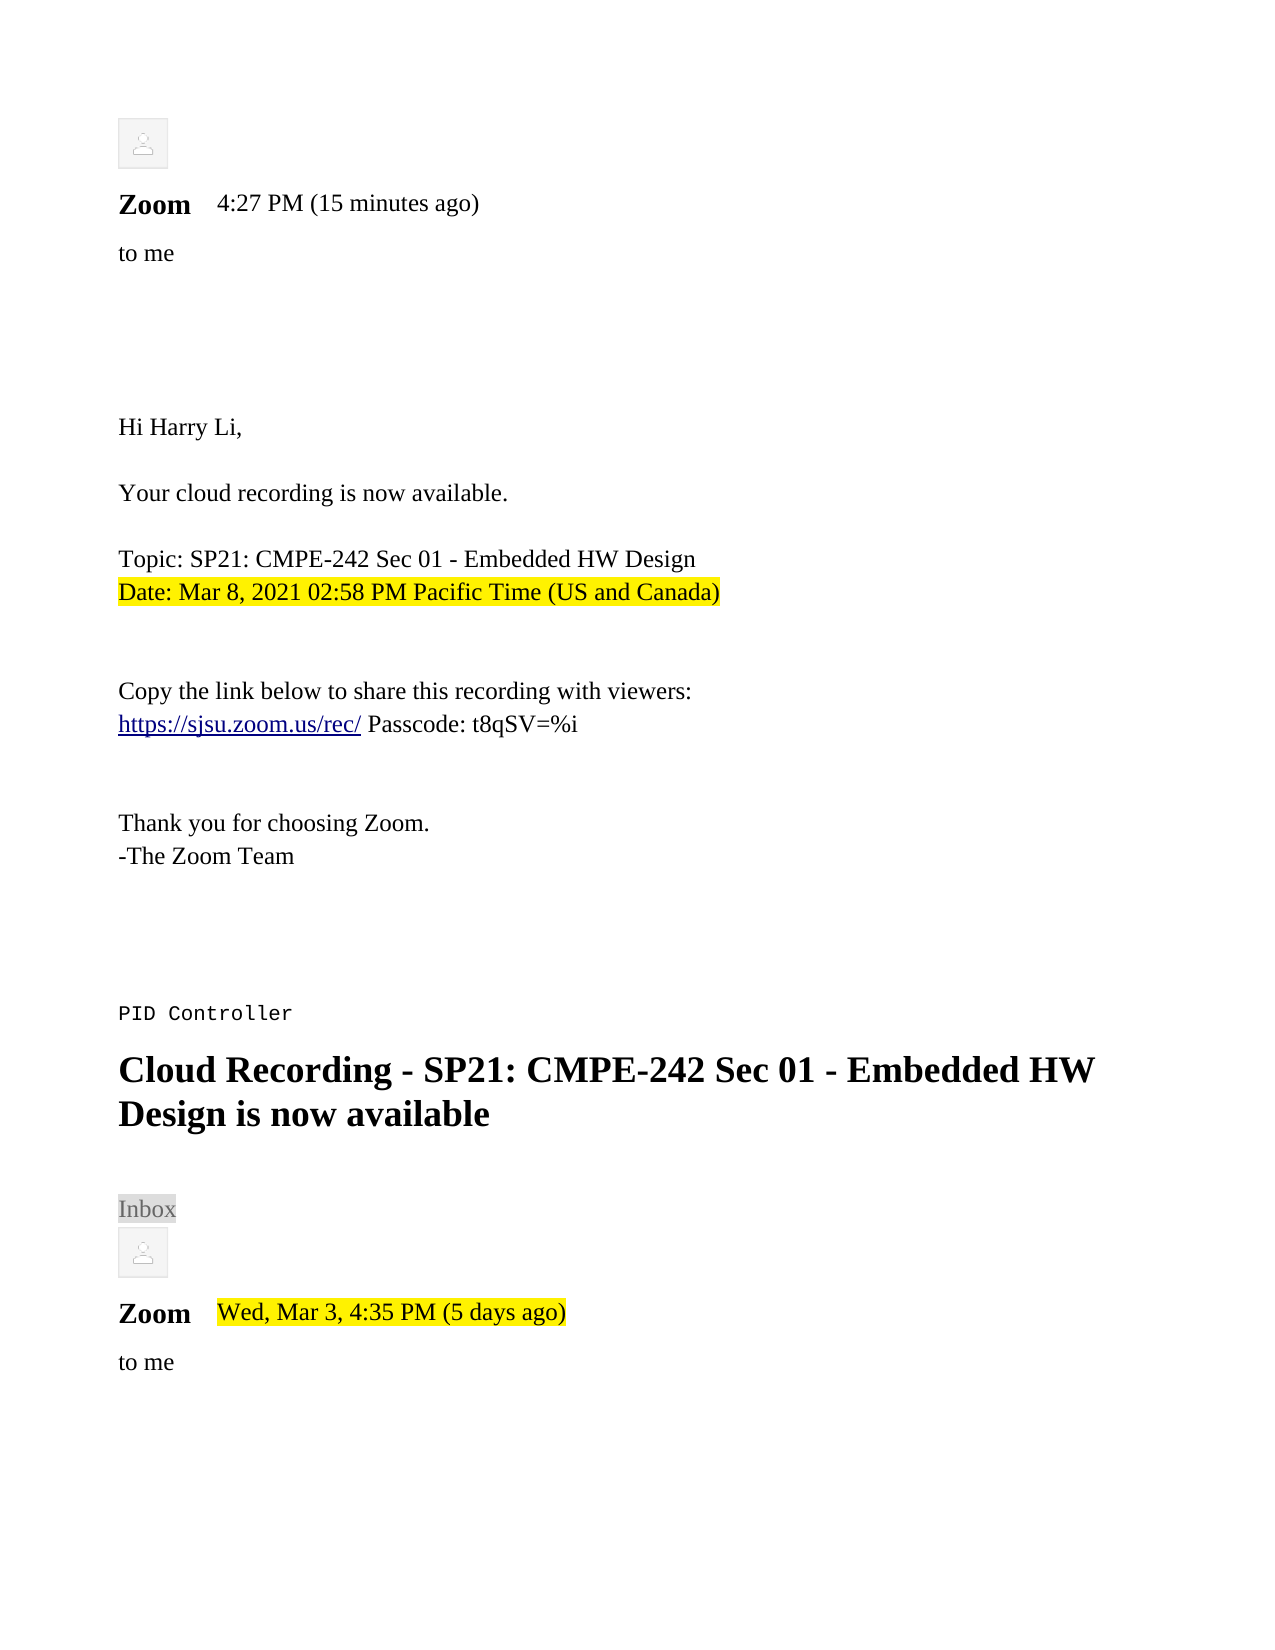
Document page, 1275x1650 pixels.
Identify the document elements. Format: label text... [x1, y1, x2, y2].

table_header Zoom [118, 173, 212, 233]
table_header to me [118, 238, 191, 269]
subtitle Cloud Recording - SP21: CMPE-242 Sec 01 - Embedded HW Design is now available [118, 1048, 1157, 1134]
table_header [125, 1342, 135, 1347]
text Inbox [118, 1194, 1157, 1223]
table_header Wed, Mar 3, 4:35 PM (5 days ago) [217, 1282, 573, 1342]
table_header to me [118, 1347, 191, 1378]
table_header Zoom [118, 1282, 212, 1342]
text Hi Harry Li, Your cloud recording is now available. Topic: SP21: CMPE-242 Sec 01 - Embedded HW Design Date: Mar 8, 2021 02:58 PM Pacific Time (US and Canada) Copy the link below to share this recording with viewers: https://sjsu.zoom.us/rec/ Passcode: t8qSV=%i Thank you for choosing Zoom. -The Zoom Team [118, 412, 1157, 870]
picture [118, 1227, 169, 1278]
table_header [118, 874, 196, 909]
table_header [191, 1347, 200, 1378]
table_header [191, 238, 200, 269]
text PID Controller [118, 1003, 1157, 1027]
table_header [212, 173, 217, 233]
table_header [125, 233, 135, 238]
table_header [212, 1282, 217, 1342]
table_header 4:27 PM (15 minutes ago) [217, 173, 487, 233]
picture [118, 118, 169, 169]
